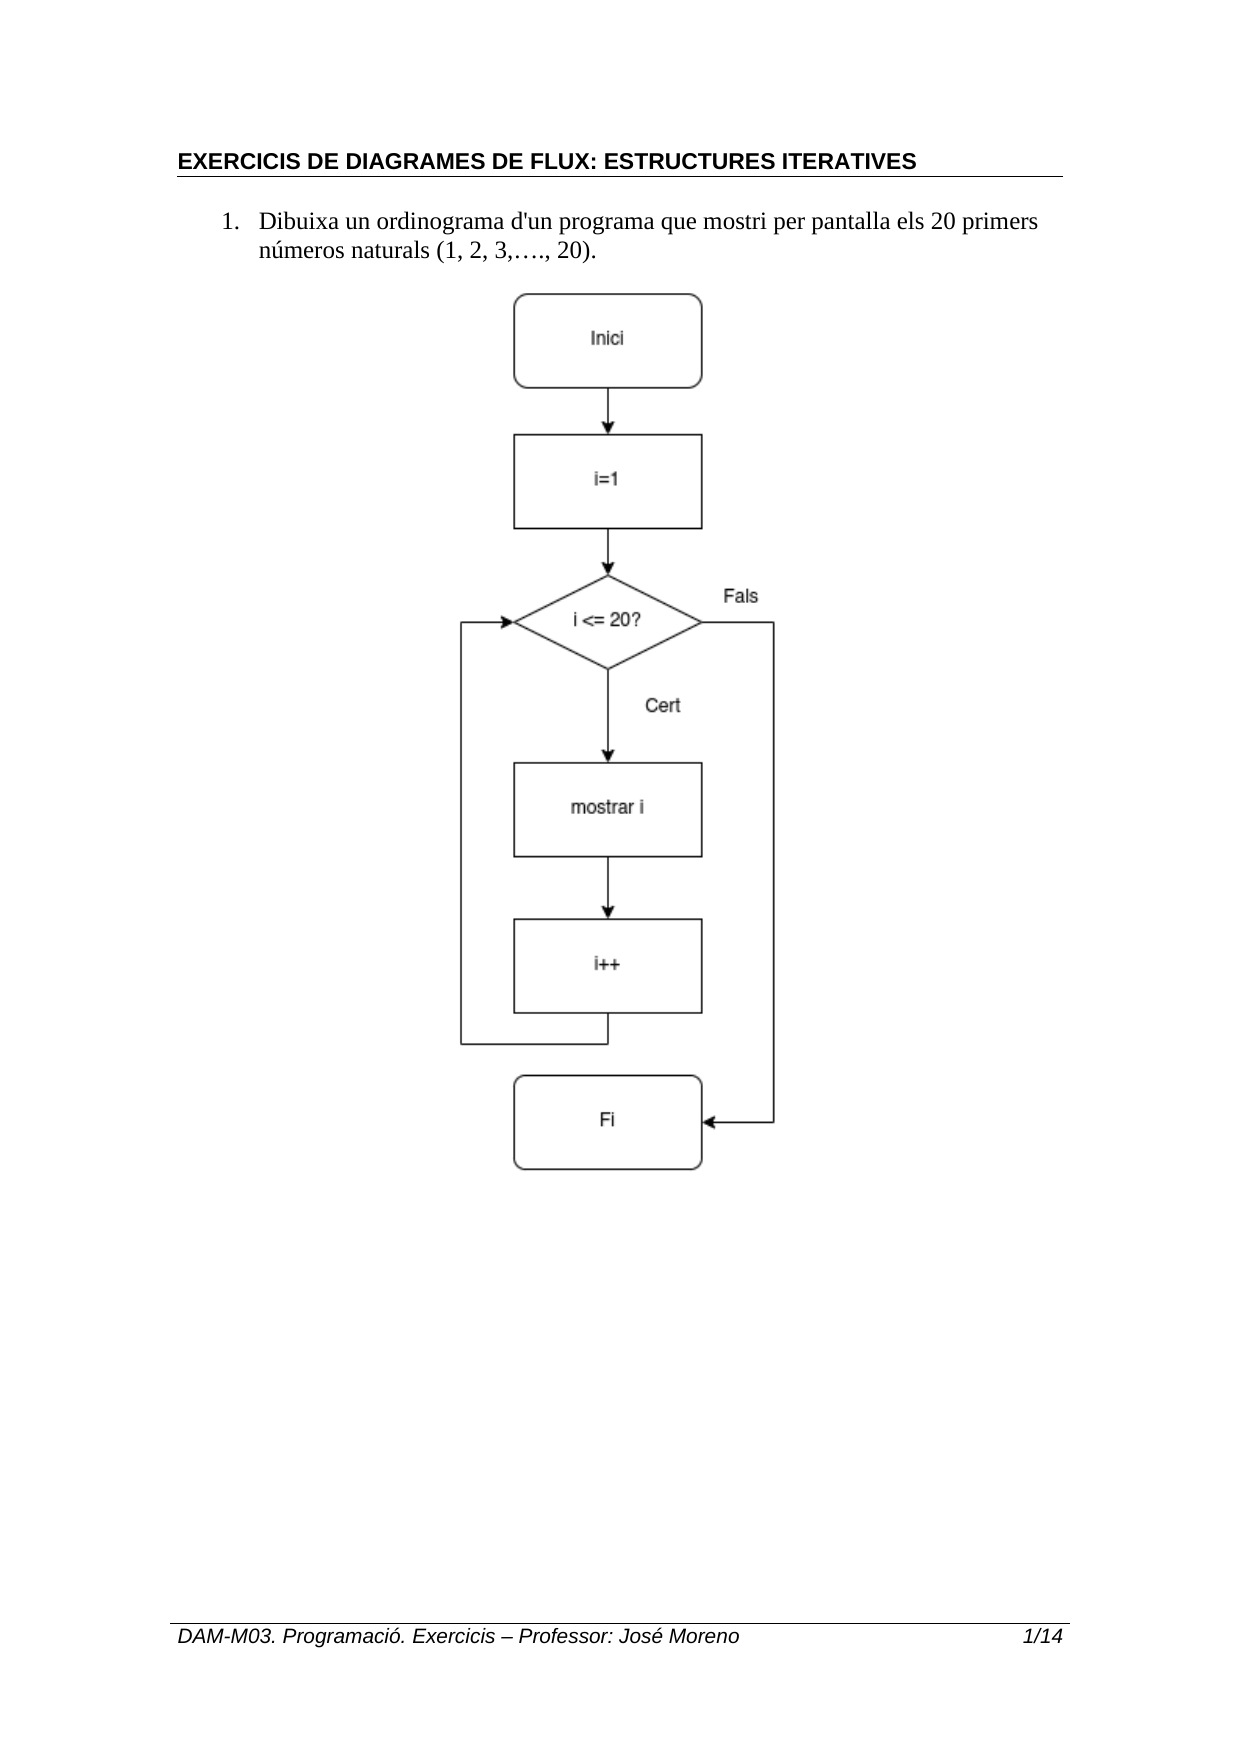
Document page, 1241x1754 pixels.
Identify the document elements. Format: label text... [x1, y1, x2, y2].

subtitle EXERCICIS DE DIAGRAMES DE FLUX: ESTRUCTURES ITERATIVES [177, 148, 1063, 176]
list Dibuixa un ordinograma d'un programa que mostri per pantalla els 20 primers números naturals (1, 2, 3,…., 20). [221, 206, 1063, 263]
picture [448, 292, 792, 1175]
